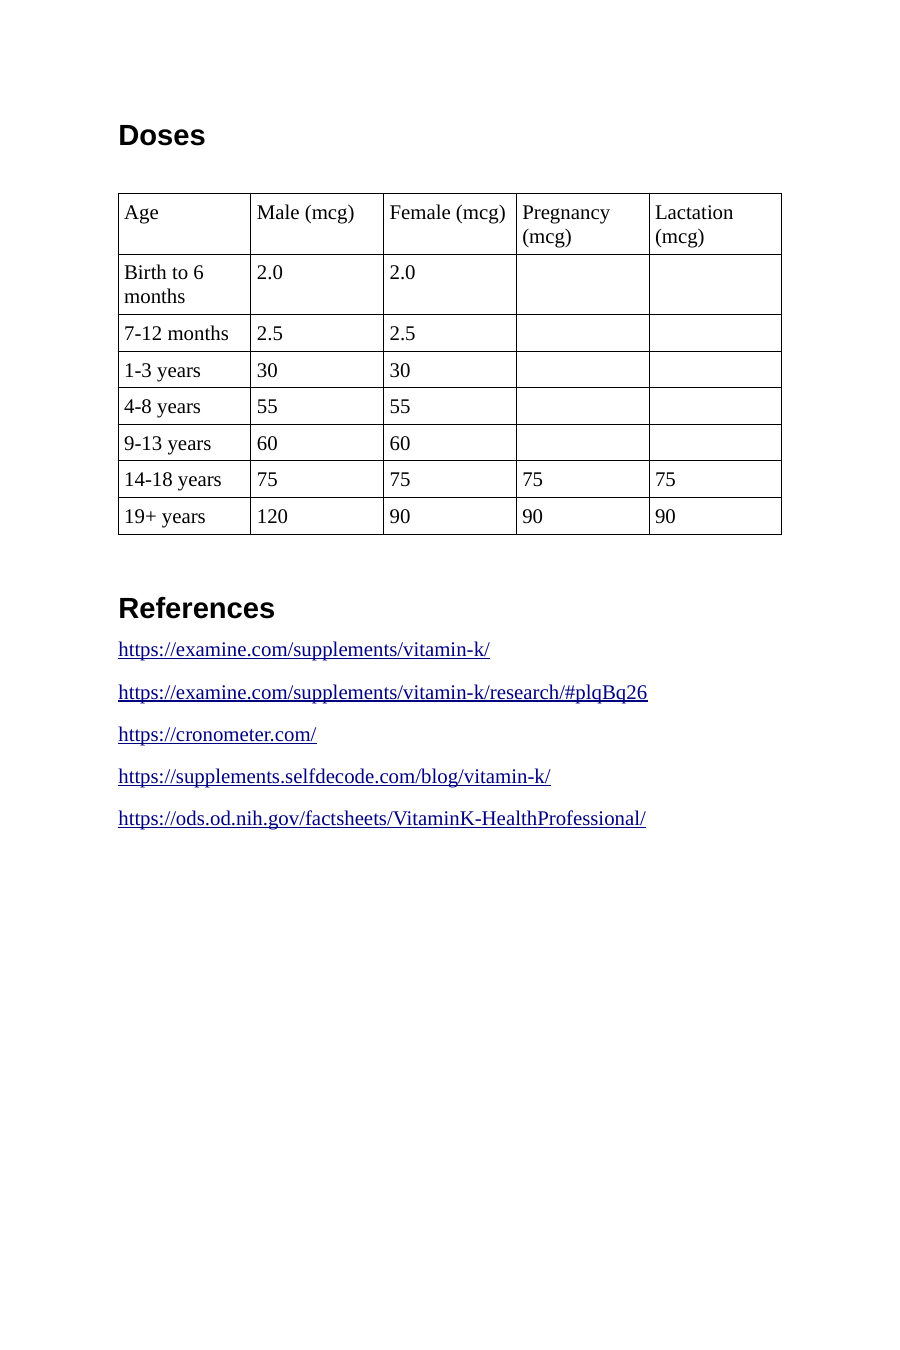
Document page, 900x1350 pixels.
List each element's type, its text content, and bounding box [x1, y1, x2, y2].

table_cell 75 [517, 461, 649, 497]
table_header Male (mcg) [251, 194, 383, 253]
table_cell [517, 352, 649, 387]
table_header Pregnancy (mcg) [517, 194, 649, 253]
table_cell 75 [251, 461, 383, 497]
text https://examine.com/supplements/vitamin-k/research/#plqBq26 [118, 679, 782, 704]
table_cell 14-18 years [119, 461, 250, 497]
text https://cronometer.com/ [118, 722, 782, 746]
table_header Age [119, 194, 250, 253]
table_cell 90 [517, 498, 649, 533]
table_cell 75 [650, 461, 781, 497]
table_cell [517, 388, 649, 424]
table_cell 19+ years [119, 498, 250, 533]
table_cell 60 [384, 425, 516, 460]
text https://examine.com/supplements/vitamin-k/ [118, 637, 782, 661]
table_cell 2.5 [251, 315, 383, 351]
table_header Female (mcg) [384, 194, 516, 253]
table_cell 90 [650, 498, 781, 533]
subtitle References [118, 591, 782, 625]
table_cell 2.0 [384, 255, 516, 314]
subtitle Doses [118, 118, 782, 152]
table_cell 30 [384, 352, 516, 387]
table_cell [650, 425, 781, 460]
table_header Lactation (mcg) [650, 194, 781, 253]
table_cell [650, 352, 781, 387]
table_cell 75 [384, 461, 516, 497]
table_cell [650, 315, 781, 351]
table_cell 2.5 [384, 315, 516, 351]
table_cell 55 [251, 388, 383, 424]
table_cell Birth to 6 months [119, 255, 250, 314]
table_cell 30 [251, 352, 383, 387]
table_cell 90 [384, 498, 516, 533]
table_cell [517, 425, 649, 460]
table_cell 120 [251, 498, 383, 533]
table_cell [517, 255, 649, 314]
table_cell 4-8 years [119, 388, 250, 424]
table_cell [650, 255, 781, 314]
text https://supplements.selfdecode.com/blog/vitamin-k/ [118, 764, 782, 788]
table_cell 7-12 months [119, 315, 250, 351]
table_cell 1-3 years [119, 352, 250, 387]
table_cell 55 [384, 388, 516, 424]
table_cell 60 [251, 425, 383, 460]
table_cell 2.0 [251, 255, 383, 314]
text https://ods.od.nih.gov/factsheets/VitaminK-HealthProfessional/ [118, 806, 782, 830]
table_cell 9-13 years [119, 425, 250, 460]
table_cell [517, 315, 649, 351]
table_cell [650, 388, 781, 424]
